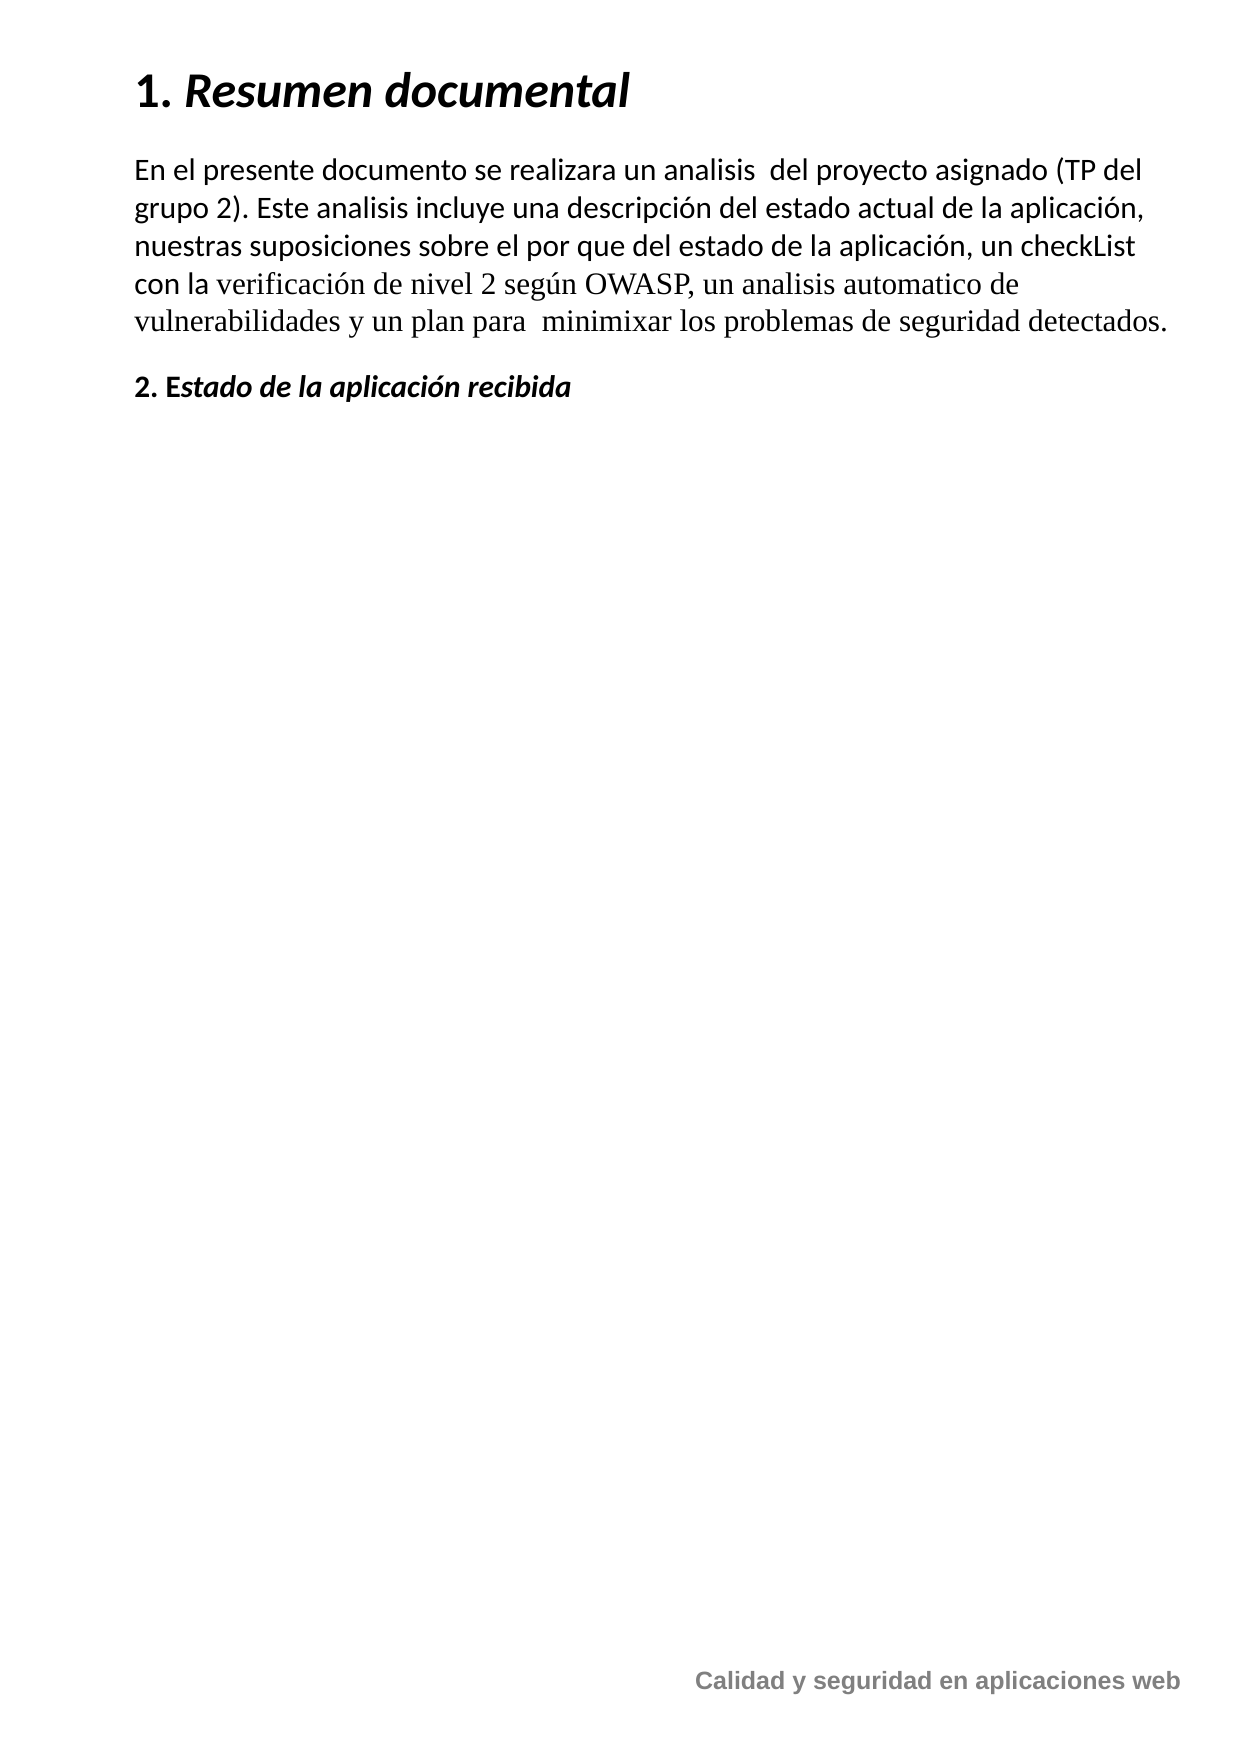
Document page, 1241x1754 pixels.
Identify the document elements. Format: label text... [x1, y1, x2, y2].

list En el presente documento se realizara un analisis del proyecto asignado (TP del grupo 2). Este analisis incluye una descripción del estado actual de la aplicación, nuestras suposiciones sobre el por que del estado de la aplicación, un checkList con la verificación de nivel 2 según OWASP, un analisis automatico de vulnerabilidades y un plan para minimixar los problemas de seguridad detectados. [97, 149, 1181, 338]
list 1. Resumen documental [97, 59, 1181, 120]
list 2. Estado de la aplicación recibida [97, 367, 1181, 406]
